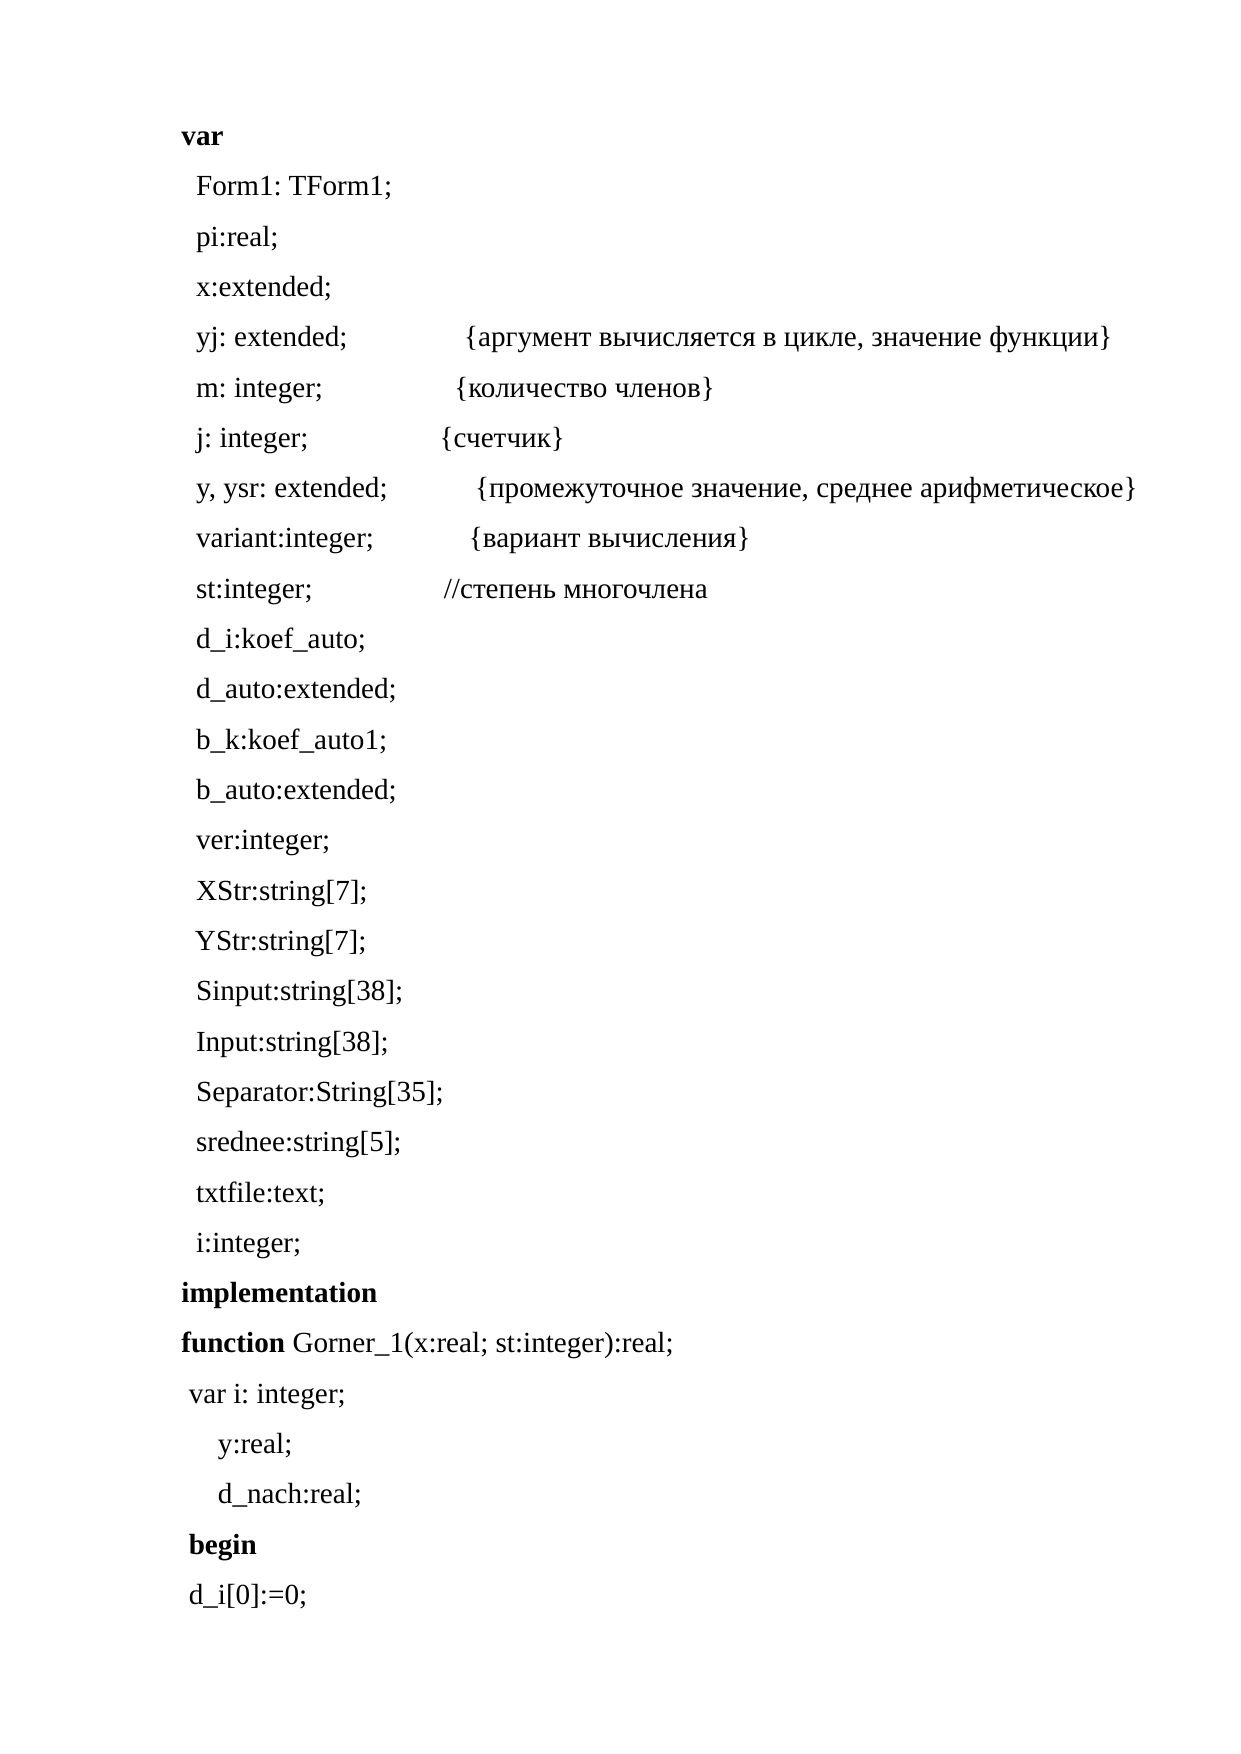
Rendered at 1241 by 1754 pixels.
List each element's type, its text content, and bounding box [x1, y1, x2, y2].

text y, ysr: extended; {промежуточное значение, среднее арифметическое} [181, 470, 1185, 504]
text d_auto:extended; [181, 672, 1185, 705]
text variant:integer; {вариант вычисления} [181, 521, 1185, 554]
text srednee:string[5]; [181, 1124, 1185, 1158]
text st:integer; //степень многочлена [181, 571, 1185, 604]
text txtfile:text; [181, 1175, 1185, 1208]
text y:real; [181, 1426, 1185, 1460]
text function Gorner_1(x:real; st:integer):real; [181, 1326, 1185, 1359]
text begin [181, 1527, 1185, 1560]
text yj: extended; {аргумент вычисляется в цикле, значение функции} [181, 319, 1185, 353]
text d_i[0]:=0; [181, 1577, 1185, 1611]
text implementation [181, 1275, 1185, 1309]
text d_nach:real; [181, 1477, 1185, 1510]
text var [181, 118, 1185, 152]
text var i: integer; [181, 1376, 1185, 1409]
text j: integer; {счетчик} [181, 420, 1185, 453]
text x:extended; [181, 269, 1185, 303]
text m: integer; {количество членов} [181, 370, 1185, 403]
text i:integer; [181, 1225, 1185, 1258]
text b_k:koef_auto1; [181, 722, 1185, 755]
text pi:real; [181, 219, 1185, 252]
text Input:string[38]; [181, 1024, 1185, 1057]
text ver:integer; [181, 822, 1185, 856]
text Sinput:string[38]; [181, 973, 1185, 1007]
text b_auto:extended; [181, 772, 1185, 806]
text XStr:string[7]; [181, 873, 1185, 906]
text d_i:koef_auto; [181, 621, 1185, 655]
text Separator:String[35]; [181, 1074, 1185, 1108]
text YStr:string[7]; [181, 923, 1185, 957]
text Form1: TForm1; [181, 168, 1185, 202]
